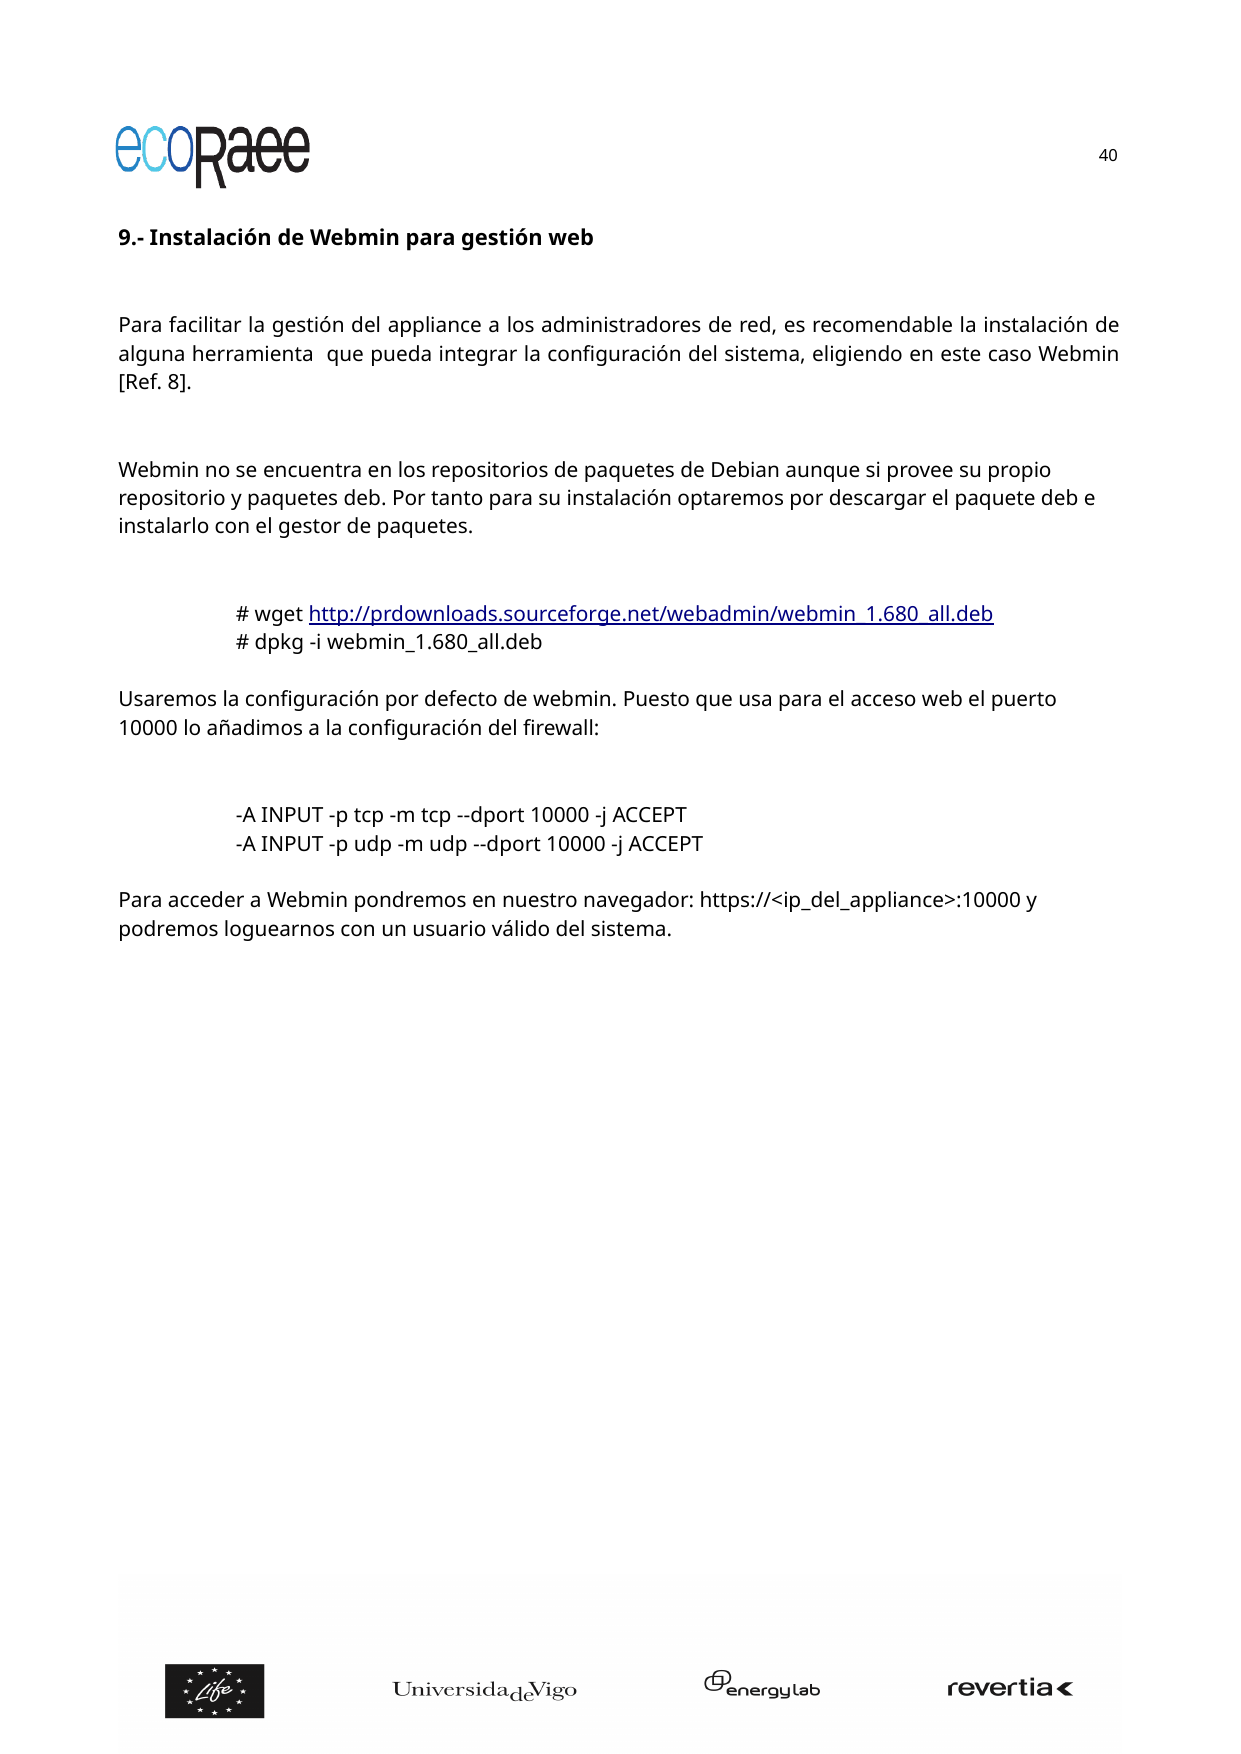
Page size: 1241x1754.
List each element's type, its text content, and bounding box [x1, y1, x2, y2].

text -A INPUT -p tcp -m tcp --dport 10000 -j ACCEPT [236, 800, 1122, 829]
text Para facilitar la gestión del appliance a los administradores de red, es recomendable la instalación de alguna herramienta que pueda integrar la configuración del sistema, eligiendo en este caso Webmin [Ref. 8]. [118, 310, 1122, 396]
picture [117, 1574, 1122, 1754]
text # wget http://prdownloads.sourceforge.net/webadmin/webmin_1.680_all.deb [236, 599, 1122, 627]
text Para acceder a Webmin pondremos en nuestro navegador: https://<ip_del_appliance>:10000 y podremos loguearnos con un usuario válido del sistema. [118, 886, 1122, 942]
text -A INPUT -p udp -m udp --dport 10000 -j ACCEPT [236, 829, 1122, 857]
text Usaremos la configuración por defecto de webmin. Puesto que usa para el acceso web el puerto 10000 lo añadimos a la configuración del firewall: [118, 684, 1122, 741]
text Webmin no se encuentra en los repositorios de paquetes de Debian aunque si provee su propio repositorio y paquetes deb. Por tanto para su instalación optaremos por descargar el paquete deb e instalarlo con el gestor de paquetes. [118, 455, 1122, 540]
text # dpkg -i webmin_1.680_all.deb [236, 627, 1122, 656]
text 9.- Instalación de Webmin para gestión web [118, 221, 1122, 251]
picture [114, 124, 311, 190]
